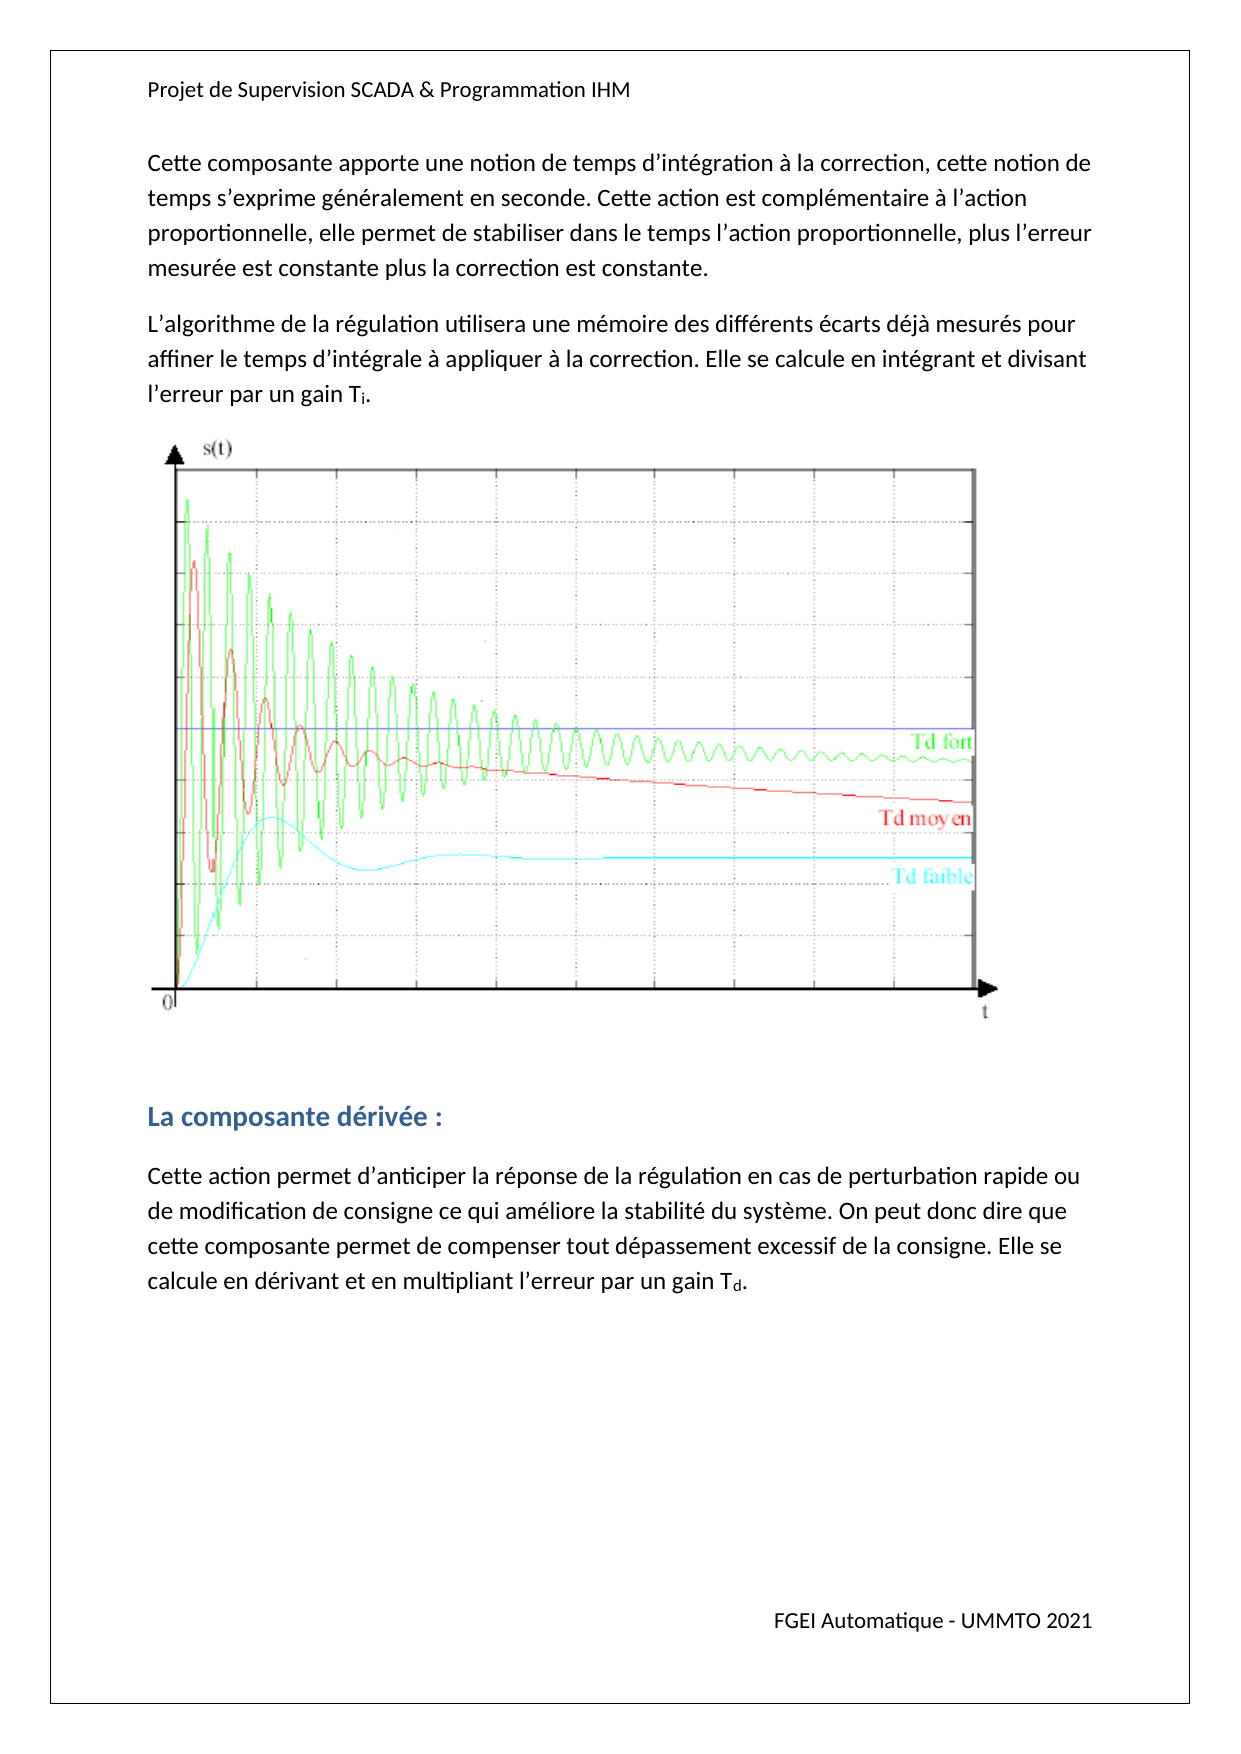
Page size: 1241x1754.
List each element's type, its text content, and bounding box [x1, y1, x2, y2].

text La composante dérivée : [147, 1098, 1093, 1134]
text Cette composante apporte une notion de temps d’intégration à la correction, cette notion de temps s’exprime généralement en seconde. Cette action est complémentaire à l’action proportionnelle, elle permet de stabiliser dans le temps l’action proportionnelle, plus l’erreur mesurée est constante plus la correction est constante. [147, 147, 1093, 283]
text Cette action permet d’anticiper la réponse de la régulation en cas de perturbation rapide ou de modification de consigne ce qui améliore la stabilité du système. On peut donc dire que cette composante permet de compenser tout dépassement excessif de la consigne. Elle se calcule en dérivant et en multipliant l’erreur par un gain Td. [147, 1160, 1093, 1295]
text L’algorithme de la régulation utilisera une mémoire des différents écarts déjà mesurés pour affiner le temps d’intégrale à appliquer à la correction. Elle se calcule en intégrant et divisant l’erreur par un gain Ti. [147, 308, 1093, 409]
